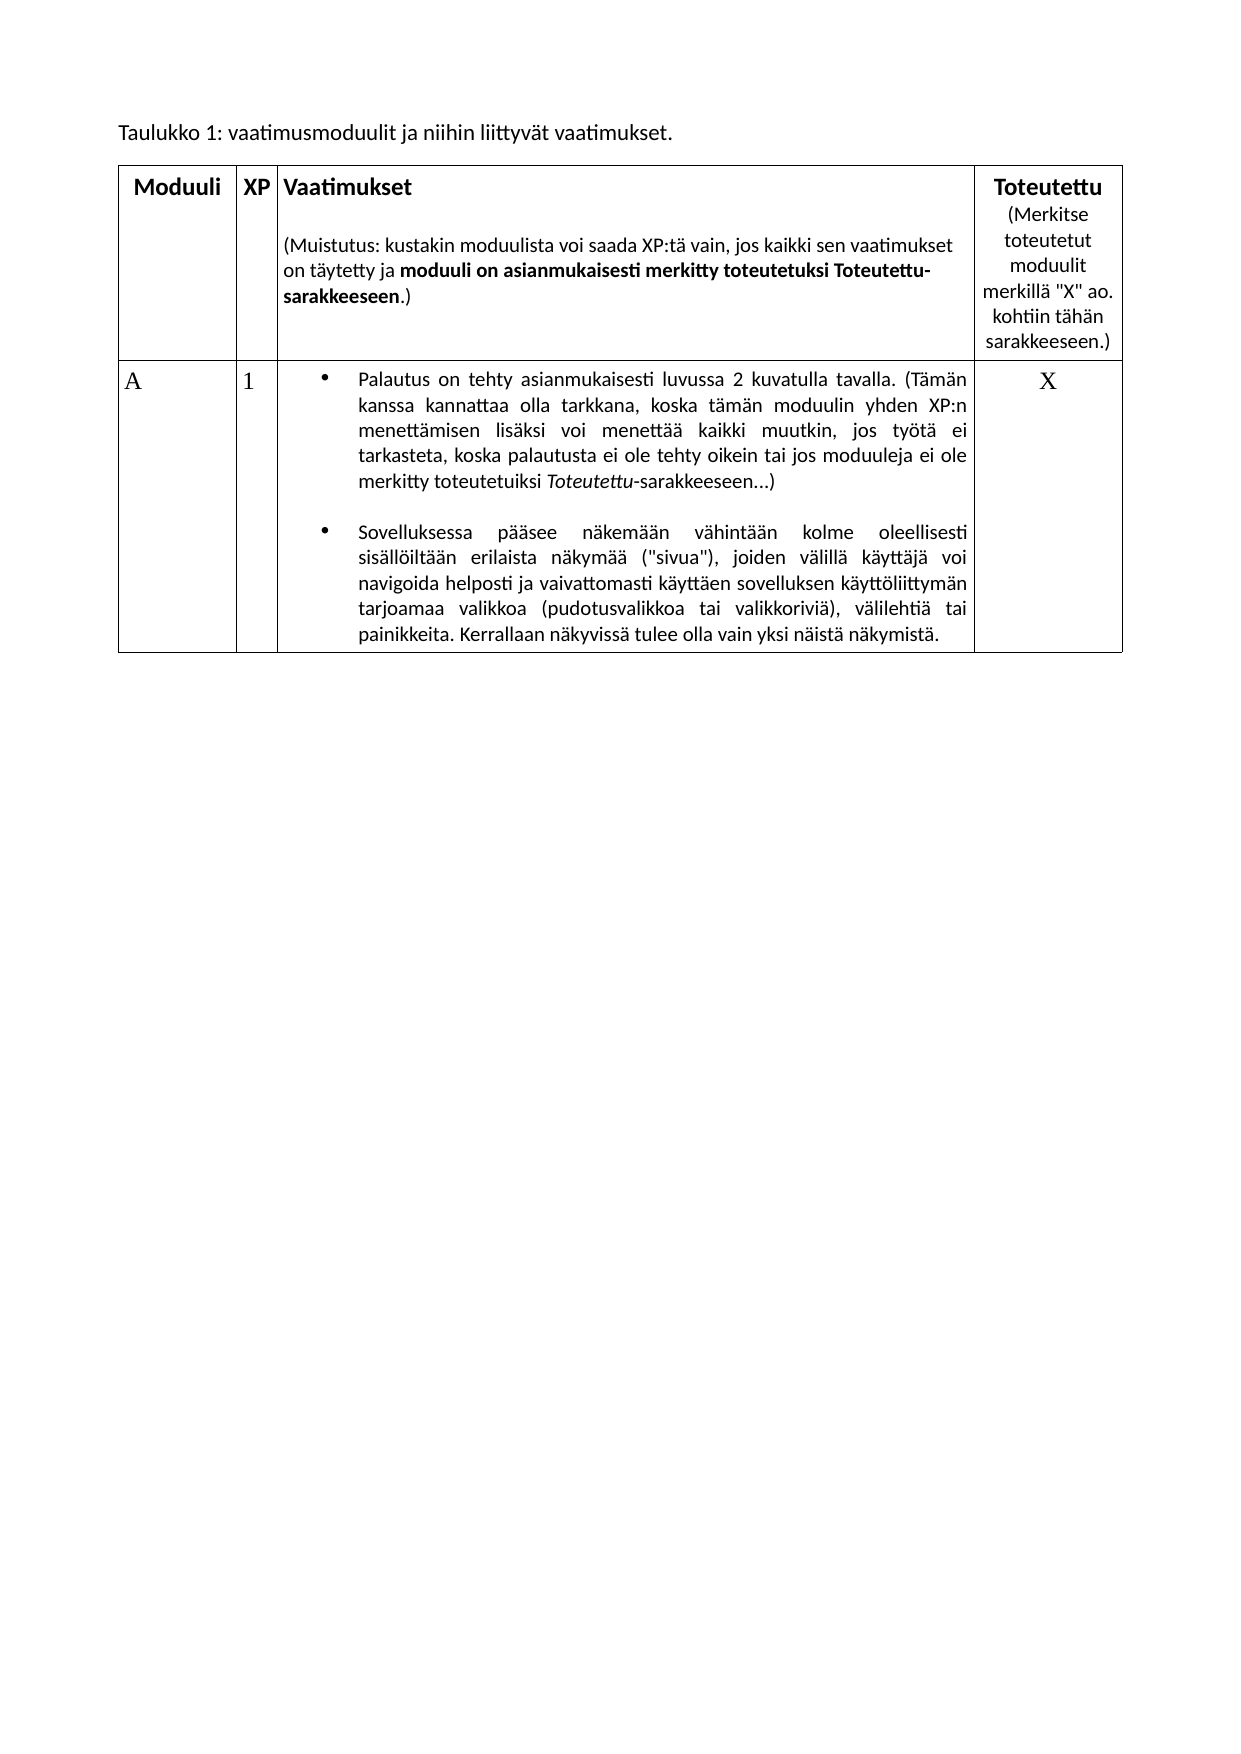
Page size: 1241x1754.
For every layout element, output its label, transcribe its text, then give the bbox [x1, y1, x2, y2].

table_header XP [237, 166, 277, 360]
text Taulukko 1: vaatimusmoduulit ja niihin liittyvät vaatimukset. [118, 118, 1122, 146]
table_header Moduuli [119, 166, 236, 360]
table_cell A [119, 361, 236, 652]
table_cell 1 [237, 361, 277, 652]
table_header Toteutettu (Merkitse toteutetut moduulit merkillä "X" ao. kohtiin tähän sarakkeeseen.) [975, 166, 1122, 360]
table_header Vaatimukset (Muistutus: kustakin moduulista voi saada XP:tä vain, jos kaikki sen vaatimukset on täytetty ja moduuli on asianmukaisesti merkitty toteutetuksi Toteutettu-sarakkeeseen.) [278, 166, 974, 360]
table_cell X [975, 361, 1122, 652]
table_cell Palautus on tehty asianmukaisesti luvussa 2 kuvatulla tavalla. (Tämän kanssa kannattaa olla tarkkana, koska tämän moduulin yhden XP:n menettämisen lisäksi voi menettää kaikki muutkin, jos työtä ei tarkasteta, koska palautusta ei ole tehty oikein tai jos moduuleja ei ole merkitty toteutetuiksi Toteutettu-sarakkeeseen...) Sovelluksessa pääsee näkemään vähintään kolme oleellisesti sisällöiltään erilaista näkymää ("sivua"), joiden välillä käyttäjä voi navigoida helposti ja vaivattomasti käyttäen sovelluksen käyttöliittymän tarjoamaa valikkoa (pudotusvalikkoa tai valikkoriviä), välilehtiä tai painikkeita. Kerrallaan näkyvissä tulee olla vain yksi näistä näkymistä. [278, 361, 974, 652]
